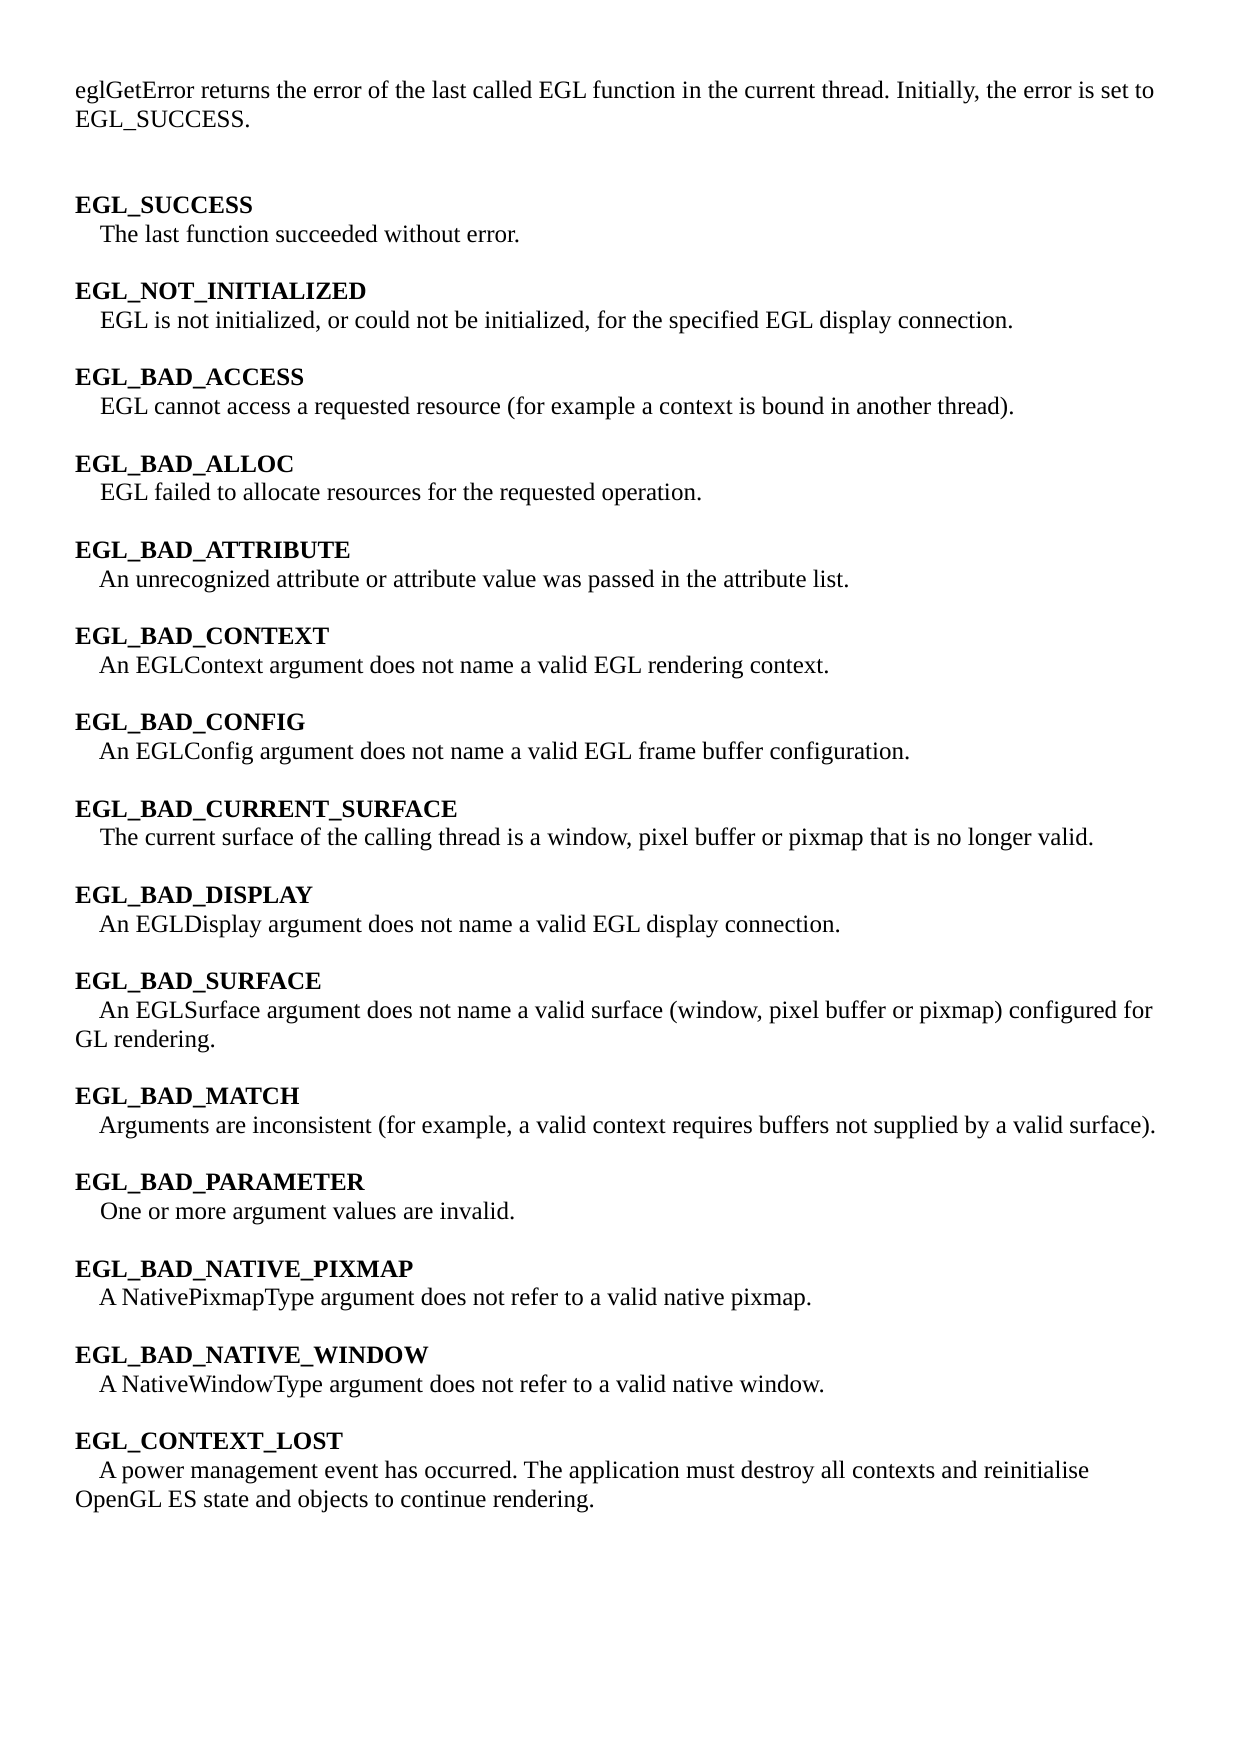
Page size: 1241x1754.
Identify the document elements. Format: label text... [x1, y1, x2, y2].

text A NativeWindowType argument does not refer to a valid native window. [75, 1369, 1165, 1397]
text An EGLConfig argument does not name a valid EGL frame buffer configuration. [75, 736, 1165, 765]
text EGL_BAD_MATCH [75, 1081, 1165, 1110]
text EGL_BAD_SURFACE [75, 966, 1165, 995]
text An EGLContext argument does not name a valid EGL rendering context. [75, 650, 1165, 679]
text One or more argument values are invalid. [75, 1196, 1165, 1225]
text An unrecognized attribute or attribute value was passed in the attribute list. [75, 564, 1165, 592]
text EGL cannot access a requested resource (for example a context is bound in another thread). [75, 391, 1165, 420]
text An EGLSurface argument does not name a valid surface (window, pixel buffer or pixmap) configured for GL rendering. [75, 995, 1165, 1052]
text EGL_BAD_ACCESS [75, 362, 1165, 391]
text EGL_BAD_DISPLAY [75, 880, 1165, 909]
text EGL_BAD_NATIVE_PIXMAP [75, 1254, 1165, 1282]
text EGL_BAD_ATTRIBUTE [75, 535, 1165, 564]
text The current surface of the calling thread is a window, pixel buffer or pixmap that is no longer valid. [75, 822, 1165, 851]
text A power management event has occurred. The application must destroy all contexts and reinitialise OpenGL ES state and objects to continue rendering. [75, 1455, 1165, 1512]
text EGL_NOT_INITIALIZED [75, 276, 1165, 305]
text A NativePixmapType argument does not refer to a valid native pixmap. [75, 1282, 1165, 1311]
text EGL_BAD_NATIVE_WINDOW [75, 1340, 1165, 1369]
text EGL_BAD_CURRENT_SURFACE [75, 794, 1165, 822]
text EGL_BAD_PARAMETER [75, 1167, 1165, 1196]
text The last function succeeded without error. [75, 219, 1165, 247]
text Arguments are inconsistent (for example, a valid context requires buffers not supplied by a valid surface). [75, 1110, 1165, 1139]
text EGL_SUCCESS [75, 190, 1165, 219]
text EGL failed to allocate resources for the requested operation. [75, 477, 1165, 506]
text EGL_CONTEXT_LOST [75, 1426, 1165, 1455]
text EGL_BAD_CONFIG [75, 707, 1165, 736]
text EGL_BAD_CONTEXT [75, 621, 1165, 650]
text eglGetError returns the error of the last called EGL function in the current thread. Initially, the error is set to EGL_SUCCESS. [75, 75, 1165, 132]
text EGL is not initialized, or could not be initialized, for the specified EGL display connection. [75, 305, 1165, 334]
text EGL_BAD_ALLOC [75, 449, 1165, 477]
text An EGLDisplay argument does not name a valid EGL display connection. [75, 909, 1165, 937]
